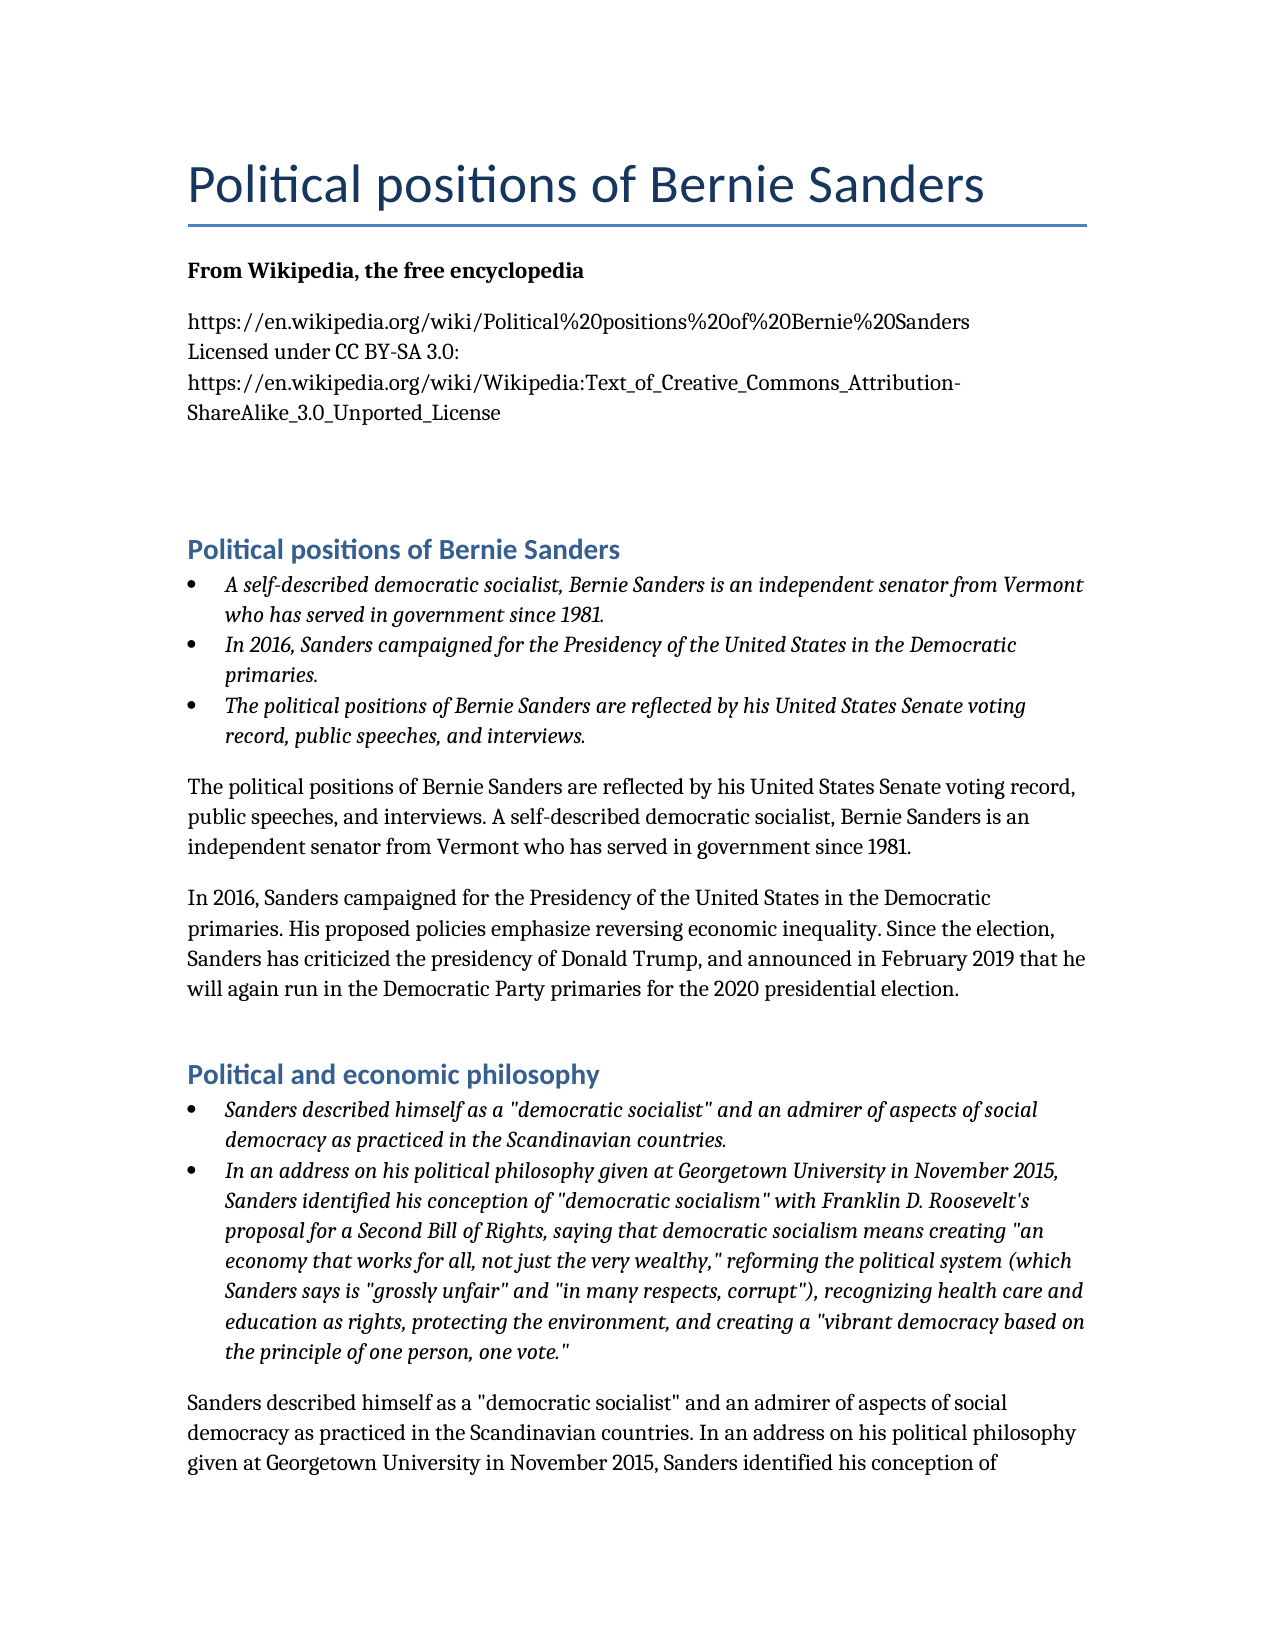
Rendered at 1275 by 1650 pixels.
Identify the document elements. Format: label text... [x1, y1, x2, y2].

list Sanders described himself as a "democratic socialist" and an admirer of aspects of social democracy as practiced in the Scandinavian countries. [187, 1097, 1087, 1153]
text In 2016, Sanders campaigned for the Presidency of the United States in the Democratic primaries. His proposed policies emphasize reversing economic inequality. Since the election, Sanders has criticized the presidency of Donald Trump, and announced in February 2019 that he will again run in the Democratic Party primaries for the 2020 presidential election. [187, 885, 1087, 1002]
subtitle Political positions of Bernie Sanders [187, 531, 1087, 566]
list The political positions of Bernie Sanders are reflected by his United States Senate voting record, public speeches, and interviews. [187, 692, 1087, 749]
subtitle Political and economic philosophy [187, 1056, 1087, 1092]
text The political positions of Bernie Sanders are reflected by his United States Senate voting record, public speeches, and interviews. A self-described democratic socialist, Bernie Sanders is an independent senator from Vermont who has served in government since 1981. [187, 774, 1087, 861]
text Sanders described himself as a "democratic socialist" and an admirer of aspects of social democracy as practiced in the Scandinavian countries. In an address on his political philosophy given at Georgetown University in November 2015, Sanders identified his conception of [187, 1390, 1087, 1476]
list A self-described democratic socialist, Bernie Sanders is an independent senator from Vermont who has served in government since 1981. [187, 572, 1087, 628]
title Political positions of Bernie Sanders [187, 150, 1087, 227]
list In 2016, Sanders campaigned for the Presidency of the United States in the Democratic primaries. [187, 632, 1087, 689]
text From Wikipedia, the free encyclopedia [187, 258, 1087, 284]
text https://en.wikipedia.org/wiki/Political%20positions%20of%20Bernie%20Sanders Licensed under CC BY-SA 3.0: https://en.wikipedia.org/wiki/Wikipedia:Text_of_Creative_Commons_Attribution-ShareAlike_3.0_Unported_License [187, 309, 1087, 426]
list In an address on his political philosophy given at Georgetown University in November 2015, Sanders identified his conception of "democratic socialism" with Franklin D. Roosevelt's proposal for a Second Bill of Rights, saying that democratic socialism means creating "an economy that works for all, not just the very wealthy," reforming the political system (which Sanders says is "grossly unfair" and "in many respects, corrupt"), recognizing health care and education as rights, protecting the environment, and creating a "vibrant democracy based on the principle of one person, one vote." [187, 1157, 1087, 1365]
